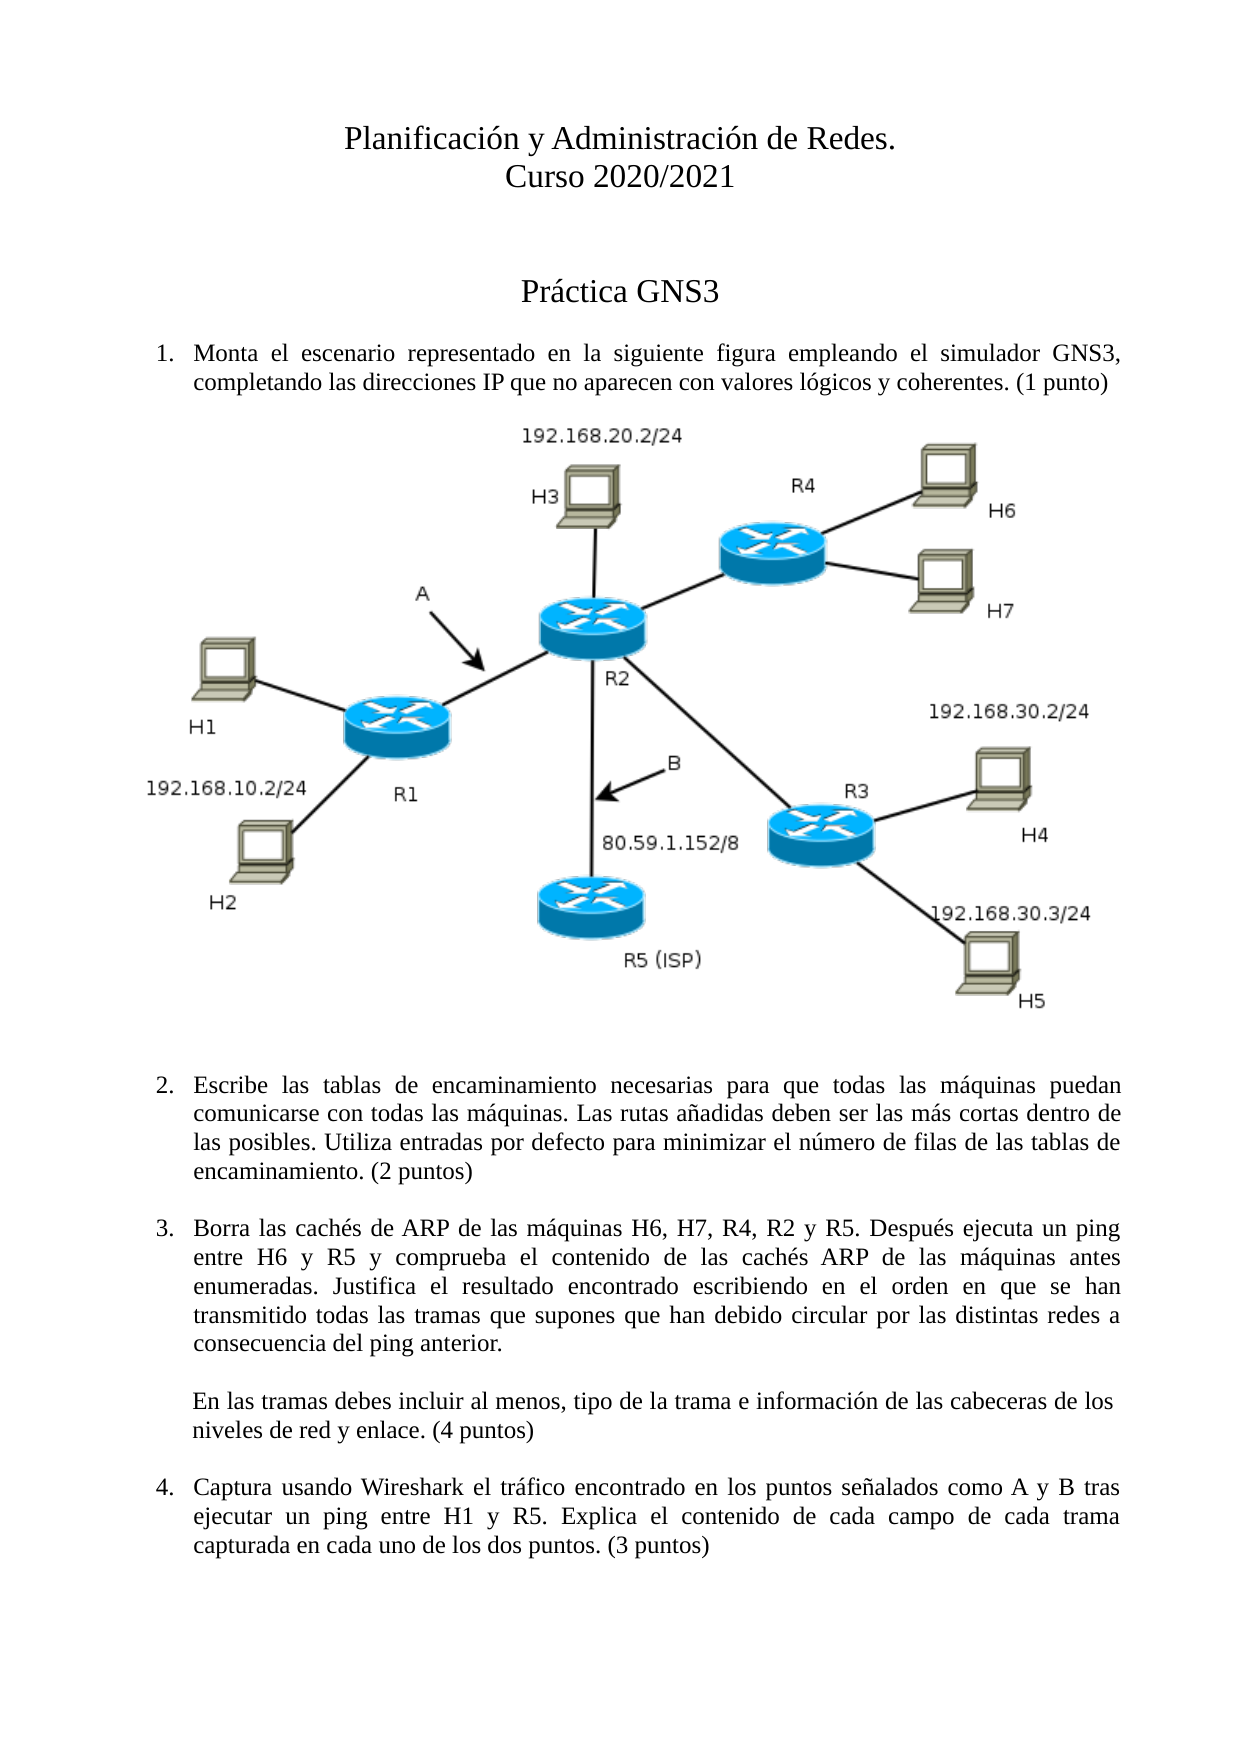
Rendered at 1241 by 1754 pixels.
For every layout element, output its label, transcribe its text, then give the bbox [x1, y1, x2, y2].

list Escribe las tablas de encaminamiento necesarias para que todas las máquinas puedan comunicarse con todas las máquinas. Las rutas añadidas deben ser las más cortas dentro de las posibles. Utiliza entradas por defecto para minimizar el número de filas de las tablas de encaminamiento. (2 puntos) [156, 1070, 1122, 1185]
text Planificación y Administración de Redes. [118, 118, 1122, 156]
text Práctica GNS3 [118, 271, 1122, 310]
list Borra las cachés de ARP de las máquinas H6, H7, R4, R2 y R5. Después ejecuta un ping entre H6 y R5 y comprueba el contenido de las cachés ARP de las máquinas antes enumeradas. Justifica el resultado encontrado escribiendo en el orden en que se han transmitido todas las tramas que supones que han debido circular por las distintas redes a consecuencia del ping anterior. [156, 1213, 1122, 1357]
text En las tramas debes incluir al menos, tipo de la trama e información de las cabeceras de los niveles de red y enlace. (4 puntos) [118, 1386, 1122, 1443]
text Curso 2020/2021 [118, 156, 1122, 195]
list Monta el escenario representado en la siguiente figura empleando el simulador GNS3, completando las direcciones IP que no aparecen con valores lógicos y coherentes. (1 punto) [156, 338, 1122, 396]
list Captura usando Wireshark el tráfico encontrado en los puntos señalados como A y B tras ejecutar un ping entre H1 y R5. Explica el contenido de cada campo de cada trama capturada en cada uno de los dos puntos. (3 puntos) [156, 1472, 1122, 1558]
picture [146, 424, 1095, 1013]
